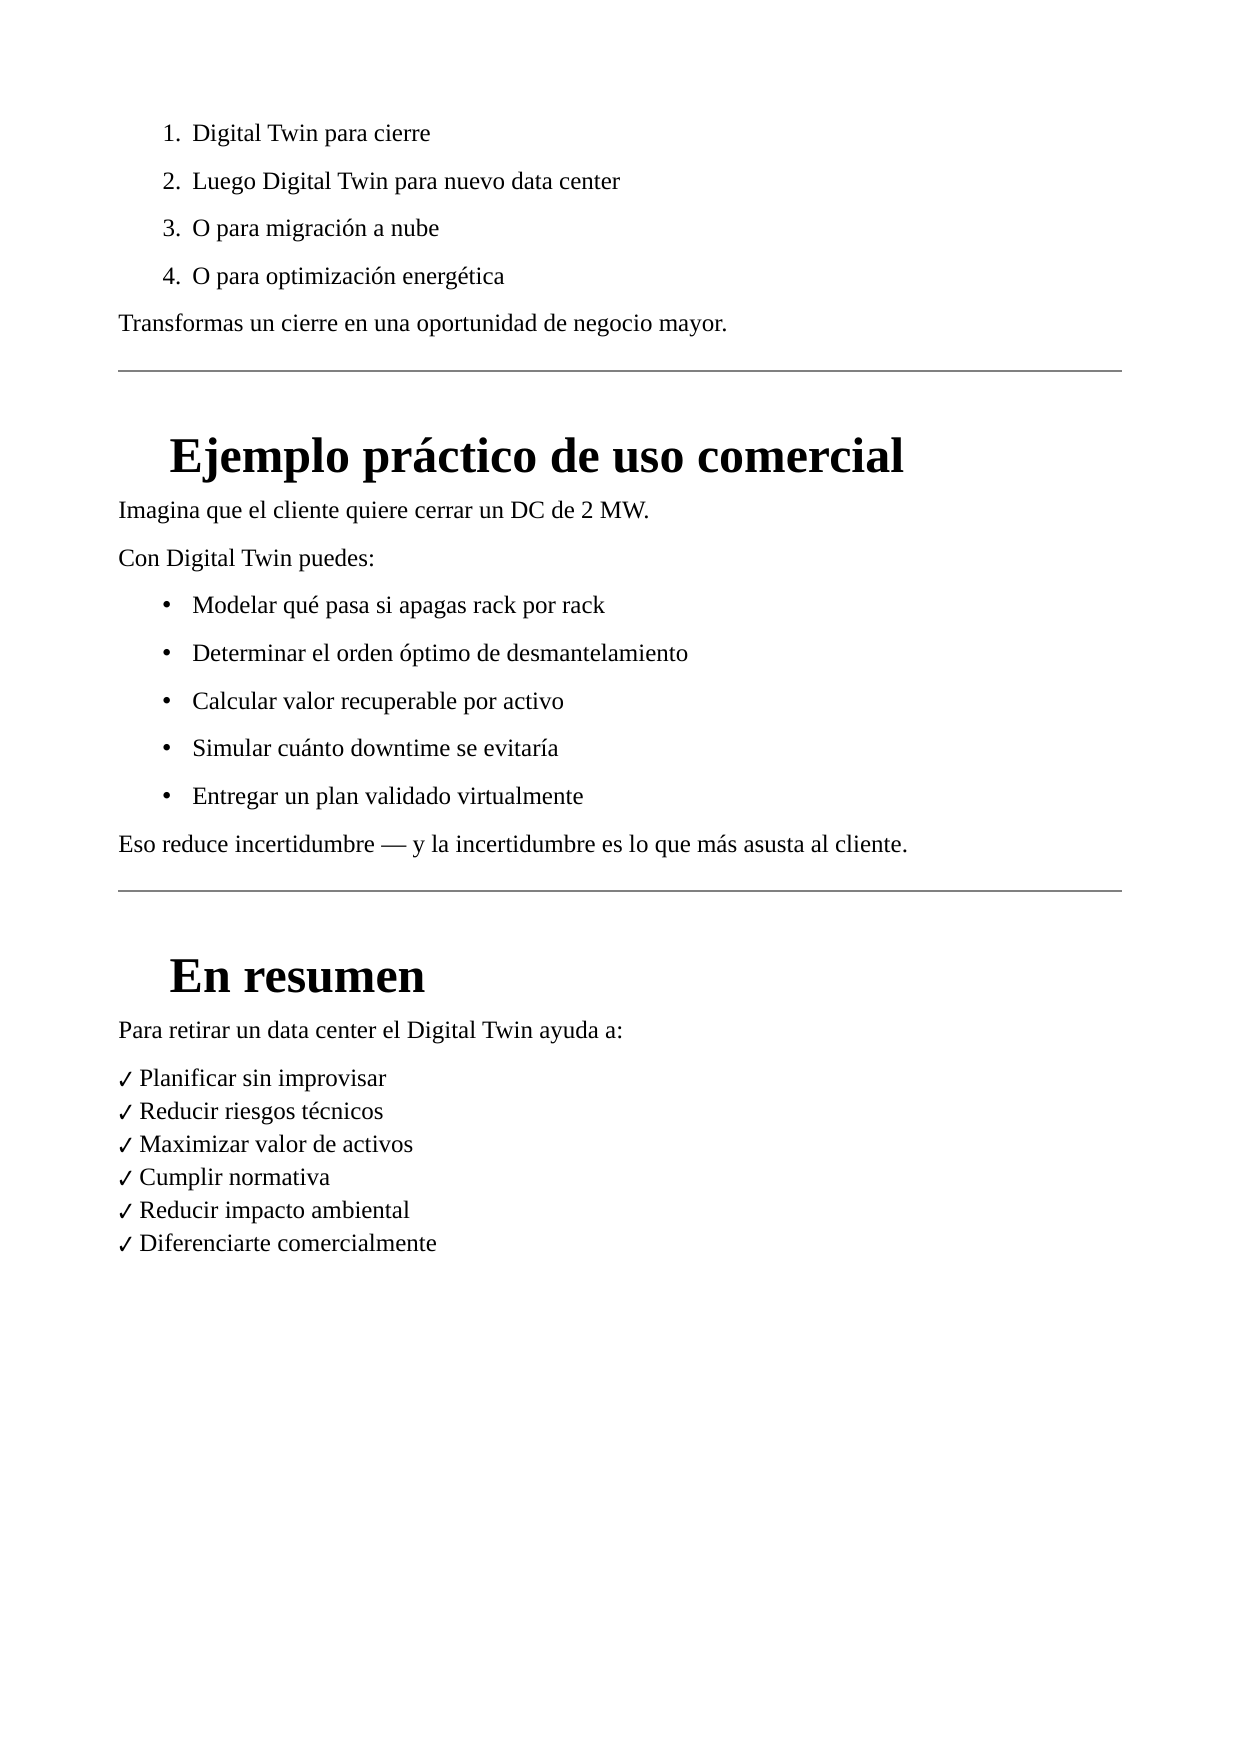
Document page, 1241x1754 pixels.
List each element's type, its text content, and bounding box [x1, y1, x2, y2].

list Determinar el orden óptimo de desmantelamiento [162, 638, 1122, 667]
subtitle 🧠 Ejemplo práctico de uso comercial [118, 425, 1122, 483]
text Imagina que el cliente quiere cerrar un DC de 2 MW. [118, 495, 1122, 524]
subtitle 🚀 En resumen [118, 946, 1122, 1003]
list Simular cuánto downtime se evitaría [162, 733, 1122, 762]
list O para optimización energética [162, 261, 1122, 290]
list Calcular valor recuperable por activo [162, 686, 1122, 714]
text Con Digital Twin puedes: [118, 543, 1122, 572]
list O para migración a nube [162, 213, 1122, 242]
text Para retirar un data center el Digital Twin ayuda a: [118, 1016, 1122, 1044]
text Eso reduce incertidumbre — y la incertidumbre es lo que más asusta al cliente. [118, 829, 1122, 857]
list Entregar un plan validado virtualmente [162, 781, 1122, 810]
list Luego Digital Twin para nuevo data center [162, 166, 1122, 194]
text Transformas un cierre en una oportunidad de negocio mayor. [118, 308, 1122, 337]
list Digital Twin para cierre [162, 118, 1122, 147]
text ✔ Planificar sin improvisar ✔ Reducir riesgos técnicos ✔ Maximizar valor de activos ✔ Cumplir normativa ✔ Reducir impacto ambiental ✔ Diferenciarte comercialmente [118, 1063, 1122, 1257]
list Modelar qué pasa si apagas rack por rack [162, 591, 1122, 619]
